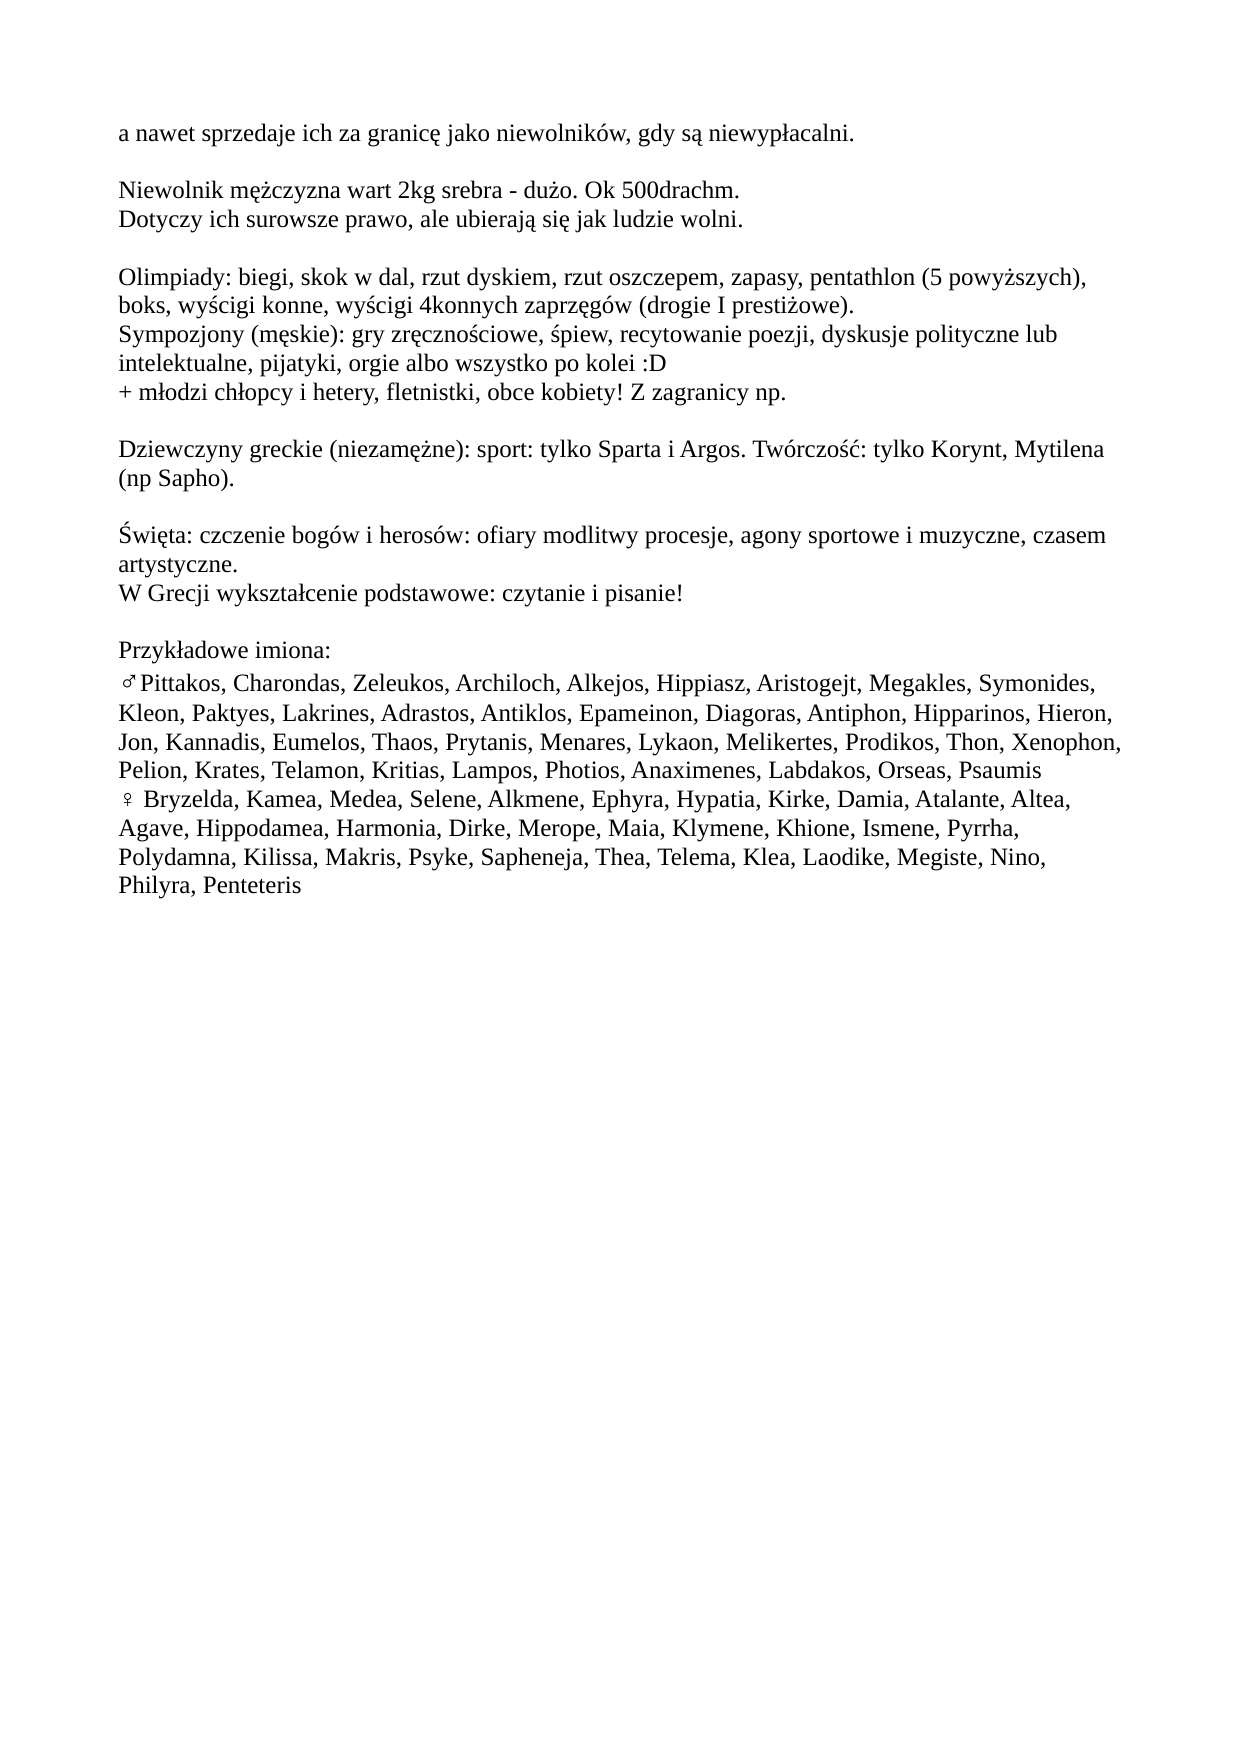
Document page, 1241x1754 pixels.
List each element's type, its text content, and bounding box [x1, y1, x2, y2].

text Dotyczy ich surowsze prawo, ale ubierają się jak ludzie wolni. [118, 204, 1122, 233]
text Niewolnik mężczyzna wart 2kg srebra - dużo. Ok 500drachm. [118, 176, 1122, 204]
text Olimpiady: biegi, skok w dal, rzut dyskiem, rzut oszczepem, zapasy, pentathlon (5 powyższych), boks, wyścigi konne, wyścigi 4konnych zaprzęgów (drogie I prestiżowe). [118, 262, 1122, 319]
text ♂Pittakos, Charondas, Zeleukos, Archiloch, Alkejos, Hippiasz, Aristogejt, Megakles, Symonides, Kleon, Paktyes, Lakrines, Adrastos, Antiklos, Epameinon, Diagoras, Antiphon, Hipparinos, Hieron, Jon, Kannadis, Eumelos, Thaos, Prytanis, Menares, Lykaon, Melikertes, Prodikos, Thon, Xenophon, Pelion, Krates, Telamon, Kritias, Lampos, Photios, Anaximenes, Labdakos, Orseas, Psaumis [118, 664, 1122, 784]
text ♀ Bryzelda, Kamea, Medea, Selene, Alkmene, Ephyra, Hypatia, Kirke, Damia, Atalante, Altea, Agave, Hippodamea, Harmonia, Dirke, Merope, Maia, Klymene, Khione, Ismene, Pyrrha, Polydamna, Kilissa, Makris, Psyke, Sapheneja, Thea, Telema, Klea, Laodike, Megiste, Nino, Philyra, Penteteris [118, 784, 1122, 899]
text W Grecji wykształcenie podstawowe: czytanie i pisanie! [118, 578, 1122, 607]
text Przykładowe imiona: [118, 636, 1122, 664]
text Sympozjony (męskie): gry zręcznościowe, śpiew, recytowanie poezji, dyskusje polityczne lub intelektualne, pijatyki, orgie albo wszystko po kolei :D [118, 319, 1122, 377]
text Święta: czczenie bogów i herosów: ofiary modlitwy procesje, agony sportowe i muzyczne, czasem artystyczne. [118, 521, 1122, 578]
text Dziewczyny greckie (niezamężne): sport: tylko Sparta i Argos. Twórczość: tylko Korynt, Mytilena (np Sapho). [118, 434, 1122, 492]
text a nawet sprzedaje ich za granicę jako niewolników, gdy są niewypłacalni. [118, 118, 1122, 147]
text + młodzi chłopcy i hetery, fletnistki, obce kobiety! Z zagranicy np. [118, 377, 1122, 406]
